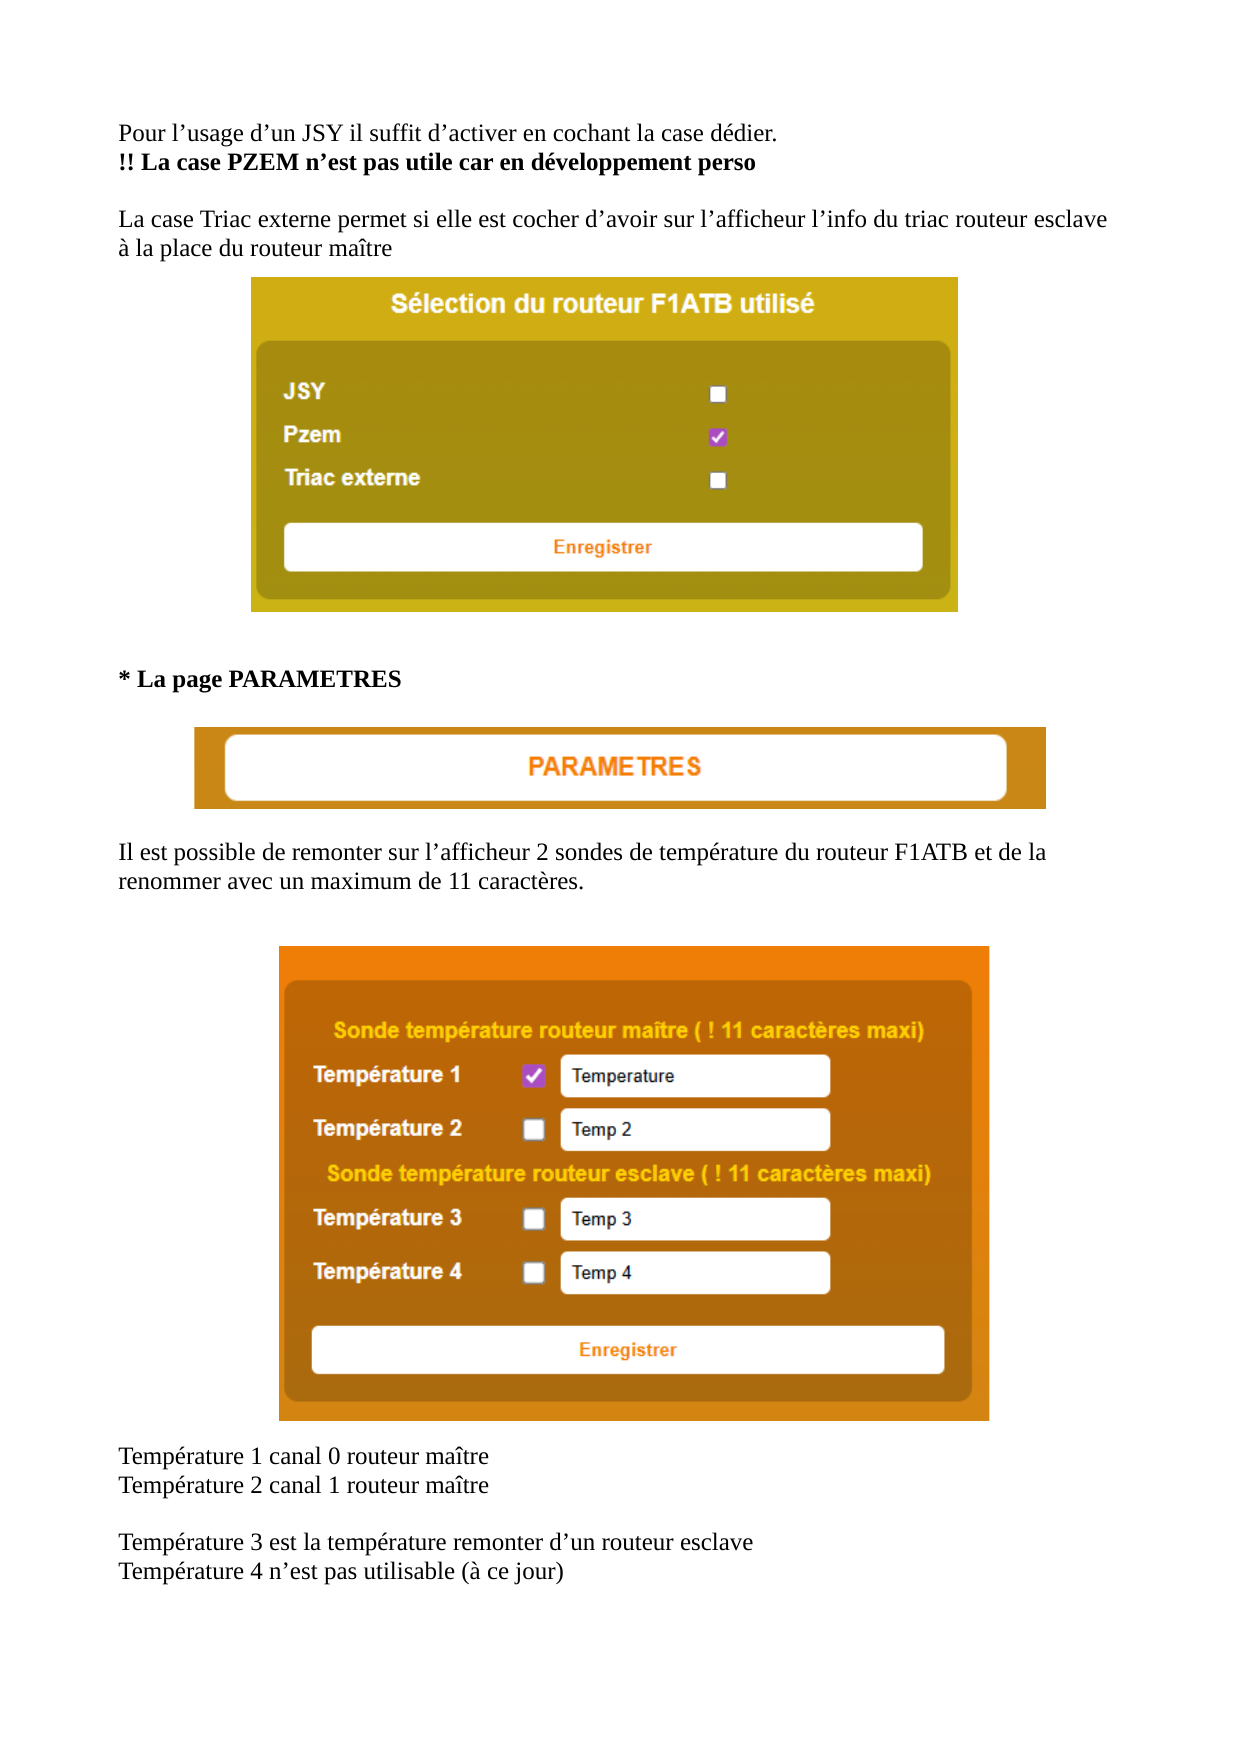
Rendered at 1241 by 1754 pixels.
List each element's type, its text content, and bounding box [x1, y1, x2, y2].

text Pour l’usage d’un JSY il suffit d’activer en cochant la case dédier. [118, 118, 1122, 147]
picture [279, 946, 990, 1421]
text La case Triac externe permet si elle est cocher d’avoir sur l’afficheur l’info du triac routeur esclave à la place du routeur maître [118, 204, 1122, 262]
text Température 4 n’est pas utilisable (à ce jour) [118, 1556, 1122, 1585]
text * La page PARAMETRES [118, 664, 1122, 693]
text Température 1 canal 0 routeur maître [118, 1441, 1122, 1470]
picture [251, 277, 958, 612]
text Température 3 est la température remonter d’un routeur esclave [118, 1527, 1122, 1556]
text Il est possible de remonter sur l’afficheur 2 sondes de température du routeur F1ATB et de la renommer avec un maximum de 11 caractères. [118, 837, 1122, 895]
text Température 2 canal 1 routeur maître [118, 1470, 1122, 1498]
picture [194, 727, 1046, 809]
text !! La case PZEM n’est pas utile car en développement perso [118, 147, 1122, 176]
